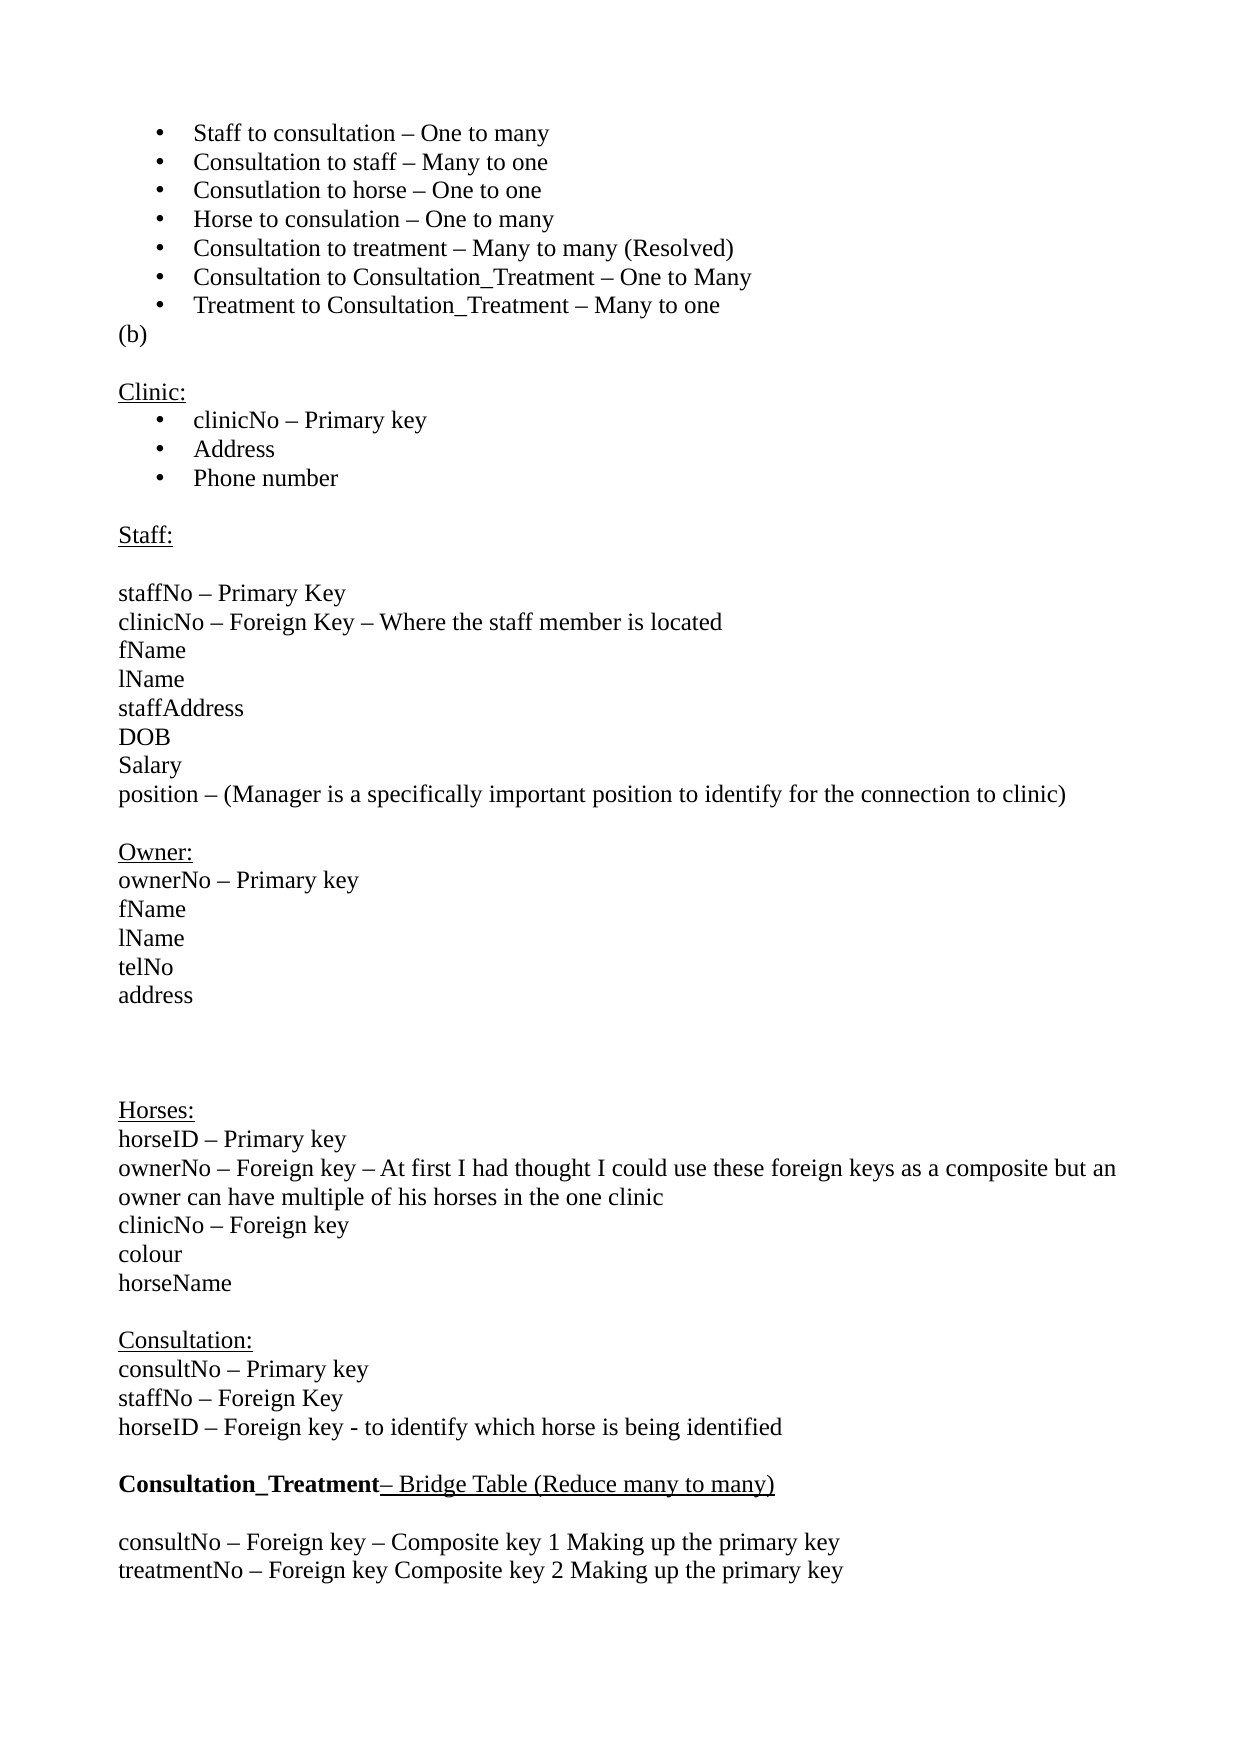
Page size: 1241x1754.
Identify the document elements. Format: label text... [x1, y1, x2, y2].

text horseID – Primary key [118, 1124, 1122, 1153]
text staffAddress [118, 693, 1122, 722]
text (b) [118, 319, 1122, 348]
text address [118, 981, 1122, 1009]
text treatmentNo – Foreign key Composite key 2 Making up the primary key [118, 1556, 1122, 1584]
text Staff: [118, 521, 1122, 549]
text DOB [118, 722, 1122, 751]
list Consultation to Consultation_Treatment – One to Many [156, 262, 1122, 291]
text lName [118, 923, 1122, 952]
list Consultation to treatment – Many to many (Resolved) [156, 233, 1122, 262]
text staffNo – Primary Key [118, 578, 1122, 607]
list Horse to consulation – One to many [156, 204, 1122, 233]
list Phone number [156, 463, 1122, 492]
list Staff to consultation – One to many [156, 118, 1122, 147]
text Salary [118, 751, 1122, 779]
text colour [118, 1239, 1122, 1268]
text fName [118, 636, 1122, 664]
text consultNo – Foreign key – Composite key 1 Making up the primary key [118, 1527, 1122, 1556]
text ownerNo – Primary key [118, 866, 1122, 894]
list Treatment to Consultation_Treatment – Many to one [156, 291, 1122, 319]
text lName [118, 664, 1122, 693]
text consultNo – Primary key [118, 1354, 1122, 1383]
text fName [118, 894, 1122, 923]
text position – (Manager is a specifically important position to identify for the connection to clinic) [118, 779, 1122, 808]
text Owner: [118, 837, 1122, 866]
text telNo [118, 952, 1122, 981]
list Consutlation to horse – One to one [156, 176, 1122, 204]
text clinicNo – Foreign Key – Where the staff member is located [118, 607, 1122, 636]
list clinicNo – Primary key [156, 406, 1122, 434]
text clinicNo – Foreign key [118, 1211, 1122, 1239]
text Horses: [118, 1096, 1122, 1124]
text ownerNo – Foreign key – At first I had thought I could use these foreign keys as a composite but an owner can have multiple of his horses in the one clinic [118, 1153, 1122, 1211]
list Consultation to staff – Many to one [156, 147, 1122, 176]
text Consultation: [118, 1326, 1122, 1354]
text staffNo – Foreign Key [118, 1383, 1122, 1412]
text Clinic: [118, 377, 1122, 406]
list Address [156, 434, 1122, 463]
text Consultation_Treatment– Bridge Table (Reduce many to many) [118, 1469, 1122, 1498]
text horseName [118, 1268, 1122, 1297]
text horseID – Foreign key - to identify which horse is being identified [118, 1412, 1122, 1441]
